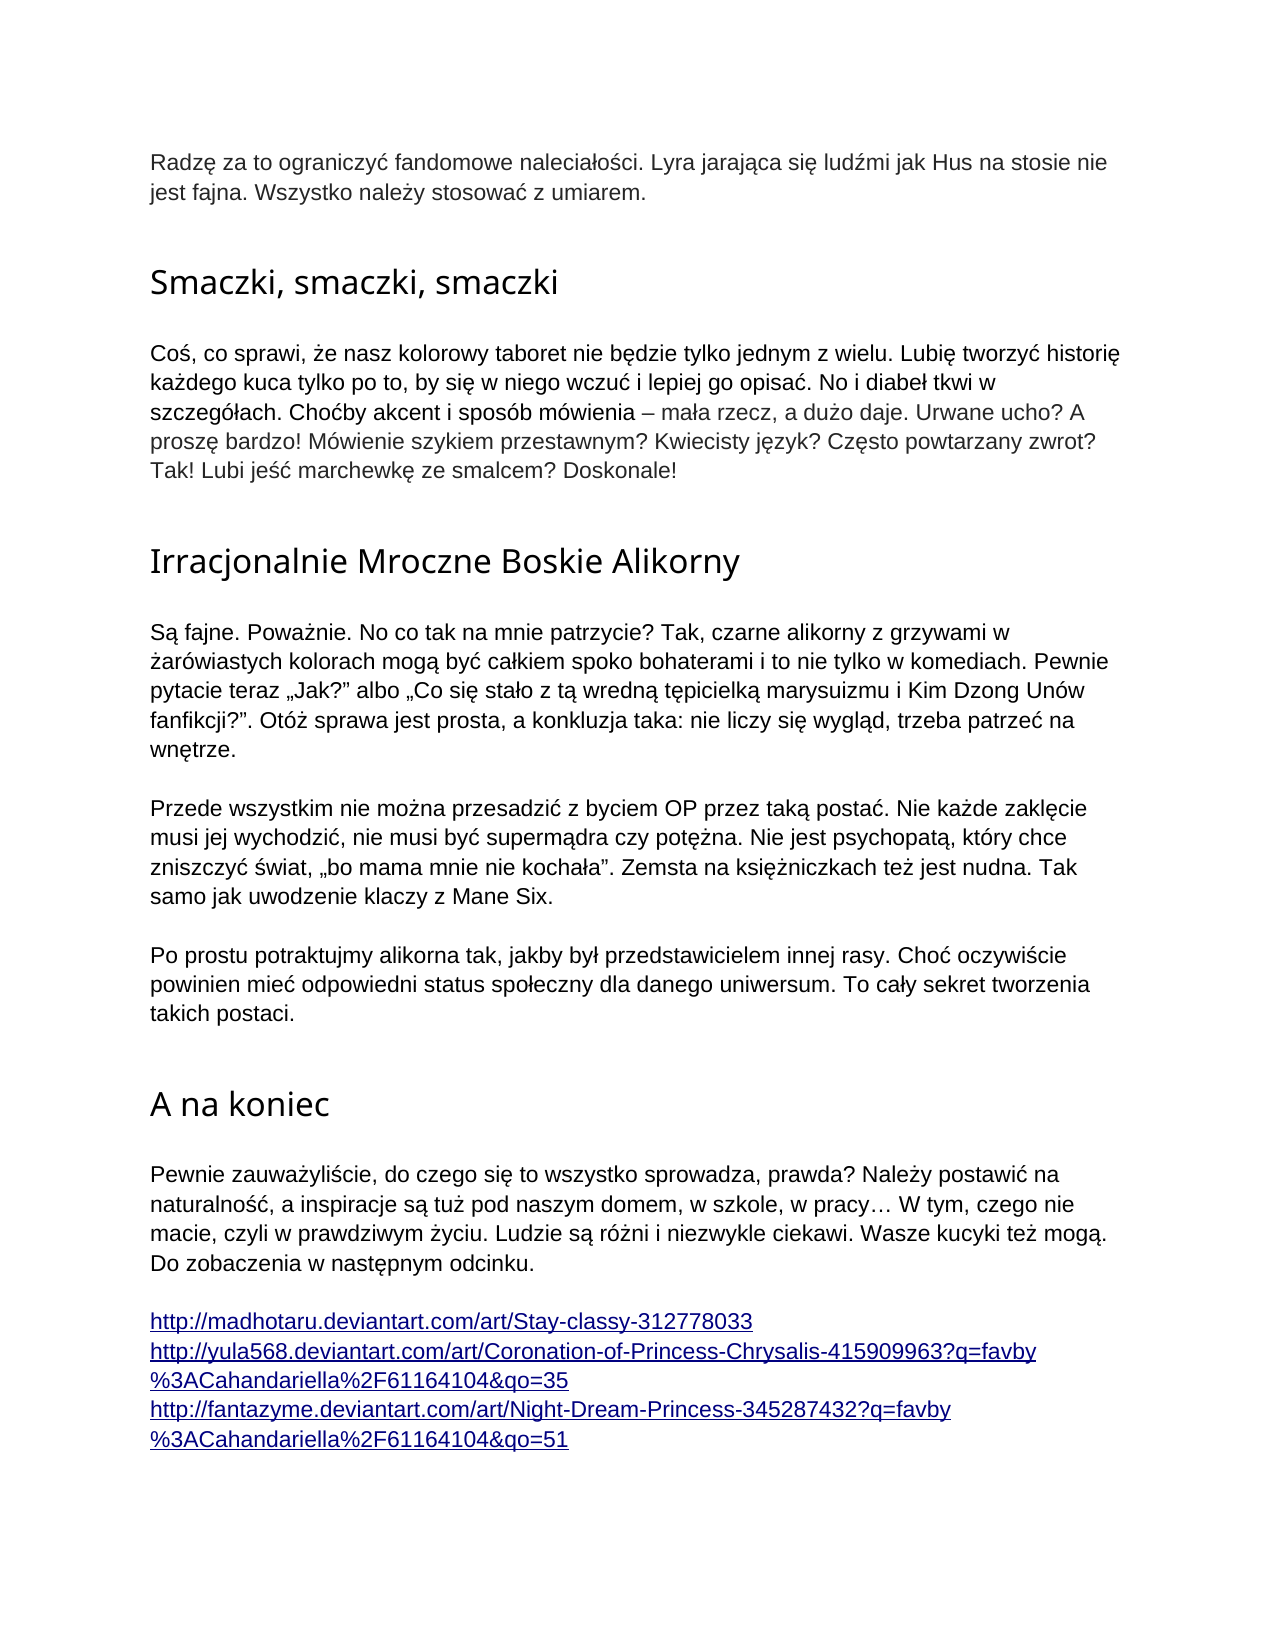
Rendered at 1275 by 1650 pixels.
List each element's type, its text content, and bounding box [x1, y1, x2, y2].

text http://yula568.deviantart.com/art/Coronation-of-Princess-Chrysalis-415909963?q=favby%3ACahandariella%2F61164104&qo=35 [150, 1338, 1125, 1393]
text Radzę za to ograniczyć fandomowe naleciałości. Lyra jarająca się ludźmi jak Hus na stosie nie jest fajna. Wszystko należy stosować z umiarem. [150, 150, 1125, 205]
text http://fantazyme.deviantart.com/art/Night-Dream-Princess-345287432?q=favby%3ACahandariella%2F61164104&qo=51 [150, 1397, 1125, 1452]
text Przede wszystkim nie można przesadzić z byciem OP przez taką postać. Nie każde zaklęcie musi jej wychodzić, nie musi być supermądra czy potężna. Nie jest psychopatą, który chce zniszczyć świat, „bo mama mnie nie kochała”. Zemsta na księżniczkach też jest nudna. Tak samo jak uwodzenie klaczy z Mane Six. [150, 795, 1125, 909]
text Są fajne. Poważnie. No co tak na mnie patrzycie? Tak, czarne alikorny z grzywami w żarówiastych kolorach mogą być całkiem spoko bohaterami i to nie tylko w komediach. Pewnie pytacie teraz „Jak?” albo „Co się stało z tą wredną tępicielką marysuizmu i Kim Dzong Unów fanfikcji?”. Otóż sprawa jest prosta, a konkluzja taka: nie liczy się wygląd, trzeba patrzeć na wnętrze. [150, 619, 1125, 762]
text Coś, co sprawi, że nasz kolorowy taboret nie będzie tylko jednym z wielu. Lubię tworzyć historię każdego kuca tylko po to, by się w niego wczuć i lepiej go opisać. No i diabeł tkwi w szczegółach. Choćby akcent i sposób mówienia – mała rzecz, a dużo daje. Urwane ucho? A proszę bardzo! Mówienie szykiem przestawnym? Kwiecisty język? Często powtarzany zwrot? Tak! Lubi jeść marchewkę ze smalcem? Doskonale! [150, 341, 1125, 484]
text http://madhotaru.deviantart.com/art/Stay-classy-312778033 [150, 1309, 1125, 1335]
subtitle A na koniec [150, 1081, 1125, 1126]
subtitle Smaczki, smaczki, smaczki [150, 259, 1125, 304]
text Pewnie zauważyliście, do czego się to wszystko sprowadza, prawda? Należy postawić na naturalność, a inspiracje są tuż pod naszym domem, w szkole, w pracy… W tym, czego nie macie, czyli w prawdziwym życiu. Ludzie są różni i niezwykle ciekawi. Wasze kucyki też mogą. Do zobaczenia w następnym odcinku. [150, 1162, 1125, 1276]
subtitle Irracjonalnie Mroczne Boskie Alikorny [150, 538, 1125, 583]
text Po prostu potraktujmy alikorna tak, jakby był przedstawicielem innej rasy. Choć oczywiście powinien mieć odpowiedni status społeczny dla danego uniwersum. To cały sekret tworzenia takich postaci. [150, 942, 1125, 1027]
